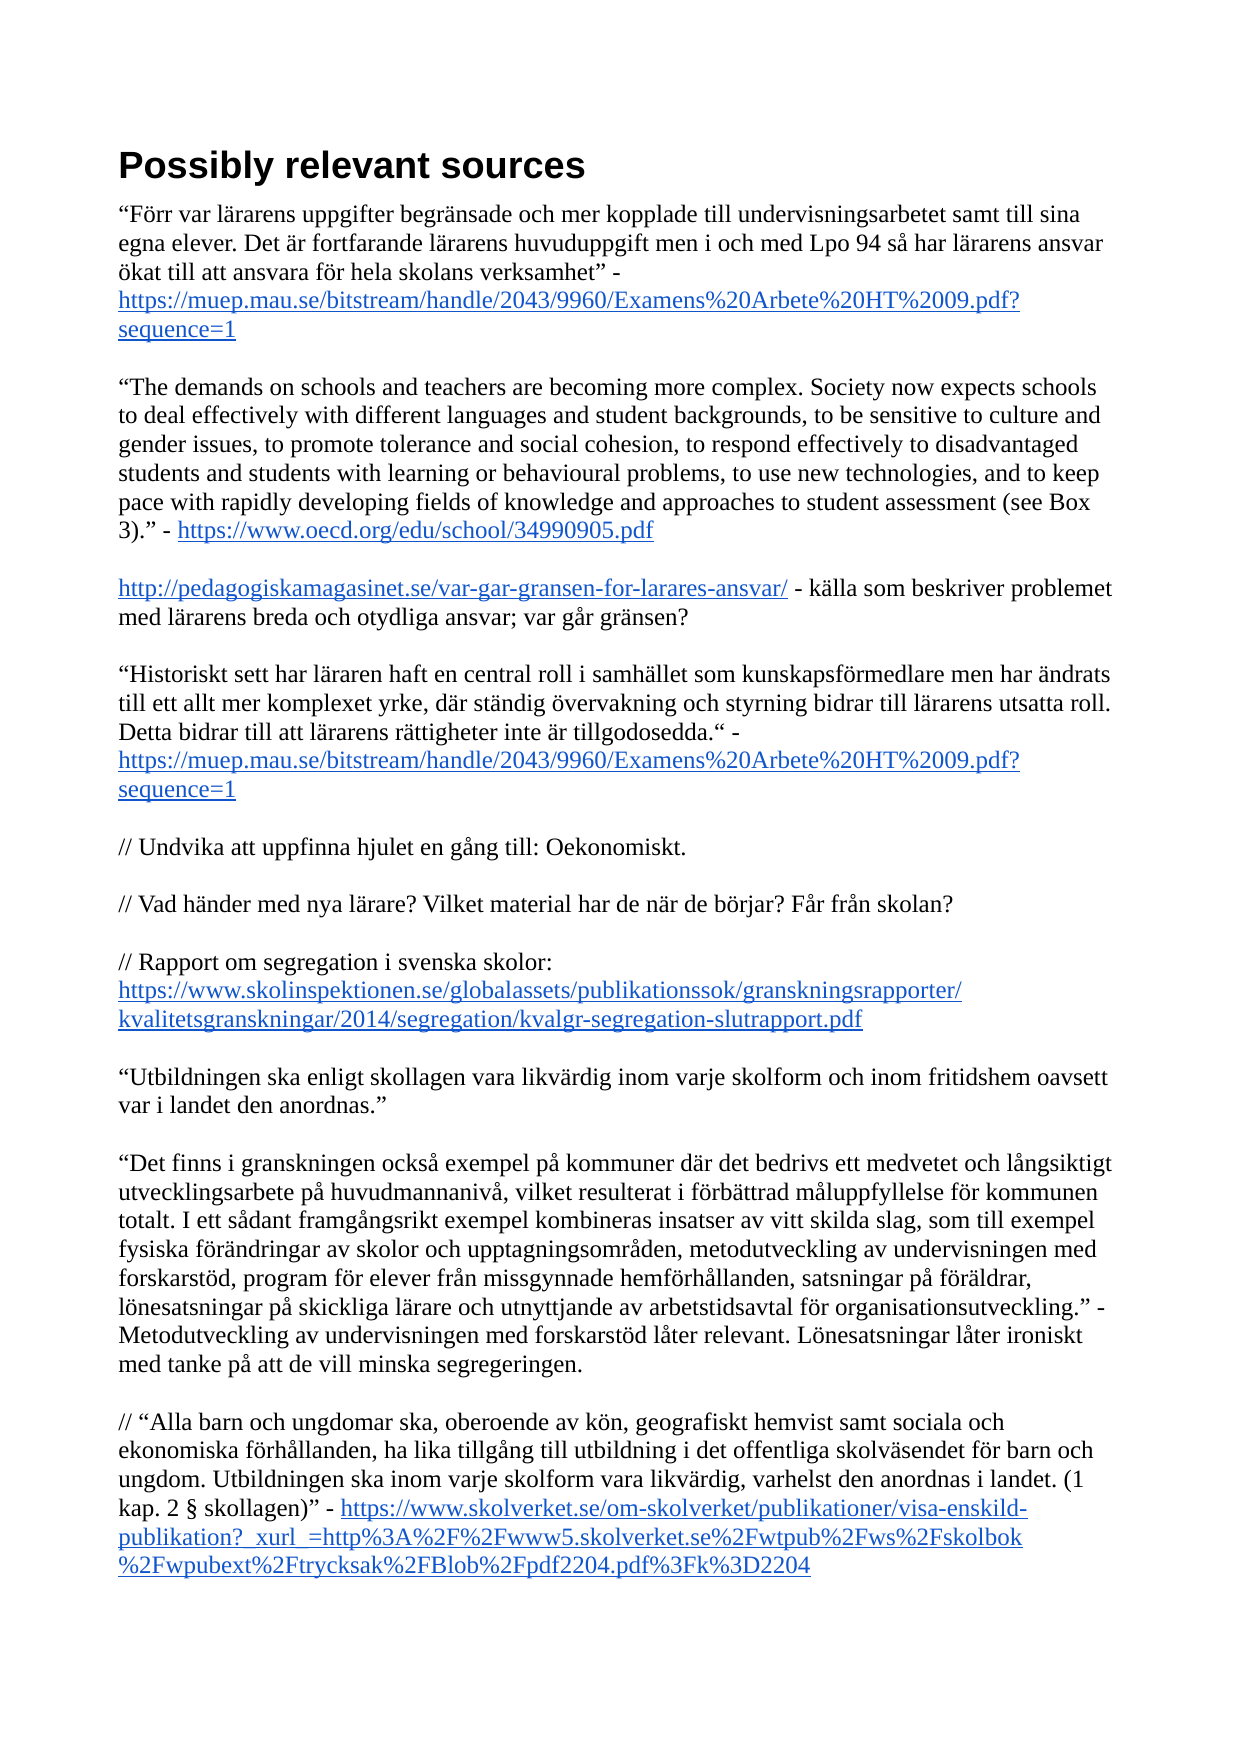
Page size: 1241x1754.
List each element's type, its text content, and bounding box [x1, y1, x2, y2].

text // Undvika att uppfinna hjulet en gång till: Oekonomiskt. [118, 832, 1122, 861]
text “The demands on schools and teachers are becoming more complex. Society now expects schools to deal effectively with different languages and student backgrounds, to be sensitive to culture and gender issues, to promote tolerance and social cohesion, to respond effectively to disadvantaged students and students with learning or behavioural problems, to use new technologies, and to keep pace with rapidly developing fields of knowledge and approaches to student assessment (see Box 3).” - https://www.oecd.org/edu/school/34990905.pdf [118, 372, 1122, 544]
text // Rapport om segregation i svenska skolor: https://www.skolinspektionen.se/globalassets/publikationssok/granskningsrapporter/kvalitetsgranskningar/2014/segregation/kvalgr-segregation-slutrapport.pdf [118, 947, 1122, 1033]
text // “Alla barn och ungdomar ska, oberoende av kön, geografiskt hemvist samt sociala och ekonomiska förhållanden, ha lika tillgång till utbildning i det offentliga skolväsendet för barn och ungdom. Utbildningen ska inom varje skolform vara likvärdig, varhelst den anordnas i landet. (1 kap. 2 § skollagen)” - https://www.skolverket.se/om-skolverket/publikationer/visa-enskild-publikation?_xurl_=http%3A%2F%2Fwww5.skolverket.se%2Fwtpub%2Fws%2Fskolbok%2Fwpubext%2Ftrycksak%2FBlob%2Fpdf2204.pdf%3Fk%3D2204 [118, 1407, 1122, 1579]
text “Utbildningen ska enligt skollagen vara likvärdig inom varje skolform och inom fritidshem oavsett var i landet den anordnas.” [118, 1062, 1122, 1119]
text // Vad händer med nya lärare? Vilket material har de när de börjar? Får från skolan? [118, 889, 1122, 918]
text “Förr var lärarens uppgifter begränsade och mer kopplade till undervisningsarbetet samt till sina egna elever. Det är fortfarande lärarens huvuduppgift men i och med Lpo 94 så har lärarens ansvar ökat till att ansvara för hela skolans verksamhet” - https://muep.mau.se/bitstream/handle/2043/9960/Examens%20Arbete%20HT%2009.pdf?sequence=1 [118, 199, 1122, 343]
text “Historiskt sett har läraren haft en central roll i samhället som kunskapsförmedlare men har ändrats till ett allt mer komplexet yrke, där ständig övervakning och styrning bidrar till lärarens utsatta roll. Detta bidrar till att lärarens rättigheter inte är tillgodosedda.“ - https://muep.mau.se/bitstream/handle/2043/9960/Examens%20Arbete%20HT%2009.pdf?sequence=1 [118, 659, 1122, 803]
subtitle Possibly relevant sources [118, 143, 1122, 187]
text http://pedagogiskamagasinet.se/var-gar-gransen-for-larares-ansvar/ - källa som beskriver problemet med lärarens breda och otydliga ansvar; var går gränsen? [118, 573, 1122, 631]
text “Det finns i granskningen också exempel på kommuner där det bedrivs ett medvetet och långsiktigt utvecklingsarbete på huvudmannanivå, vilket resulterat i förbättrad måluppfyllelse för kommunen totalt. I ett sådant framgångsrikt exempel kombineras insatser av vitt skilda slag, som till exempel fysiska förändringar av skolor och upptagningsområden, metodutveckling av undervisningen med forskarstöd, program för elever från missgynnade hemförhållanden, satsningar på föräldrar, lönesatsningar på skickliga lärare och utnyttjande av arbetstidsavtal för organisationsutveckling.” - Metodutveckling av undervisningen med forskarstöd låter relevant. Lönesatsningar låter ironiskt med tanke på att de vill minska segregeringen. [118, 1148, 1122, 1378]
